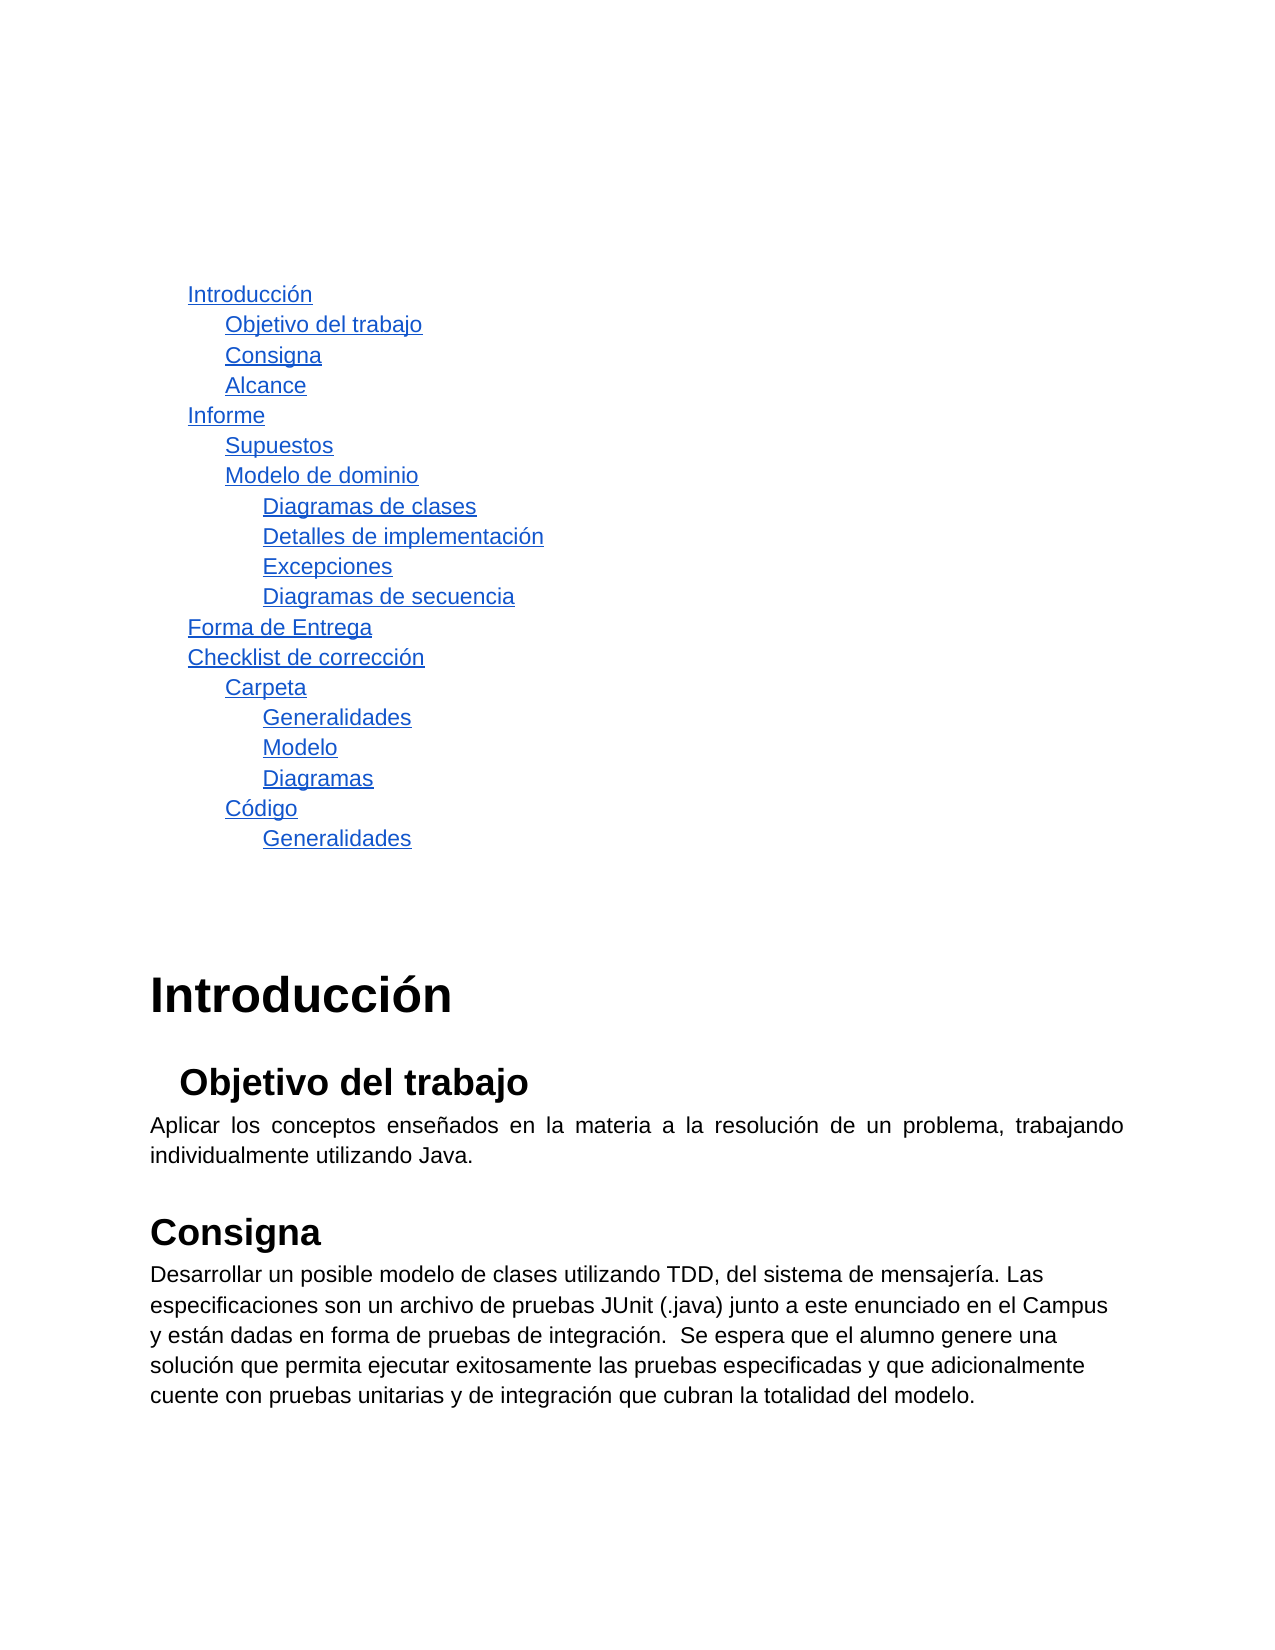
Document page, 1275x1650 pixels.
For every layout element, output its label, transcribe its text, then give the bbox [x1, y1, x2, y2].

text Diagramas [262, 764, 1125, 791]
subtitle Objetivo del trabajo [179, 1061, 1125, 1104]
text Alcance [225, 372, 1125, 398]
text Diagramas de secuencia [262, 583, 1125, 610]
text Desarrollar un posible modelo de clases utilizando TDD, del sistema de mensajería. Las especificaciones son un archivo de pruebas JUnit (.java) junto a este enunciado en el Campus y están dadas en forma de pruebas de integración. Se espera que el alumno genere una solución que permita ejecutar exitosamente las pruebas especificadas y que adicionalmente cuente con pruebas unitarias y de integración que cubran la totalidad del modelo. [150, 1261, 1125, 1409]
text Detalles de implementación [262, 523, 1125, 549]
text Generalidades [262, 704, 1125, 731]
text Aplicar los conceptos enseñados en la materia a la resolución de un problema, trabajando individualmente utilizando Java. [150, 1112, 1125, 1169]
text Informe [187, 402, 1125, 428]
text Consigna [225, 342, 1125, 368]
text Introducción [187, 281, 1125, 308]
text Carpeta [225, 674, 1125, 700]
subtitle Introducción [150, 966, 1125, 1023]
subtitle Consigna [150, 1210, 1125, 1253]
text Diagramas de clases [262, 493, 1125, 519]
text Forma de Entrega [187, 613, 1125, 640]
text Excepciones [262, 553, 1125, 579]
text Supuestos [225, 432, 1125, 459]
text Código [225, 795, 1125, 821]
text Checklist de corrección [187, 644, 1125, 670]
text Modelo [262, 734, 1125, 761]
text Modelo de dominio [225, 462, 1125, 489]
text Objetivo del trabajo [225, 311, 1125, 338]
text Generalidades [262, 825, 1125, 851]
